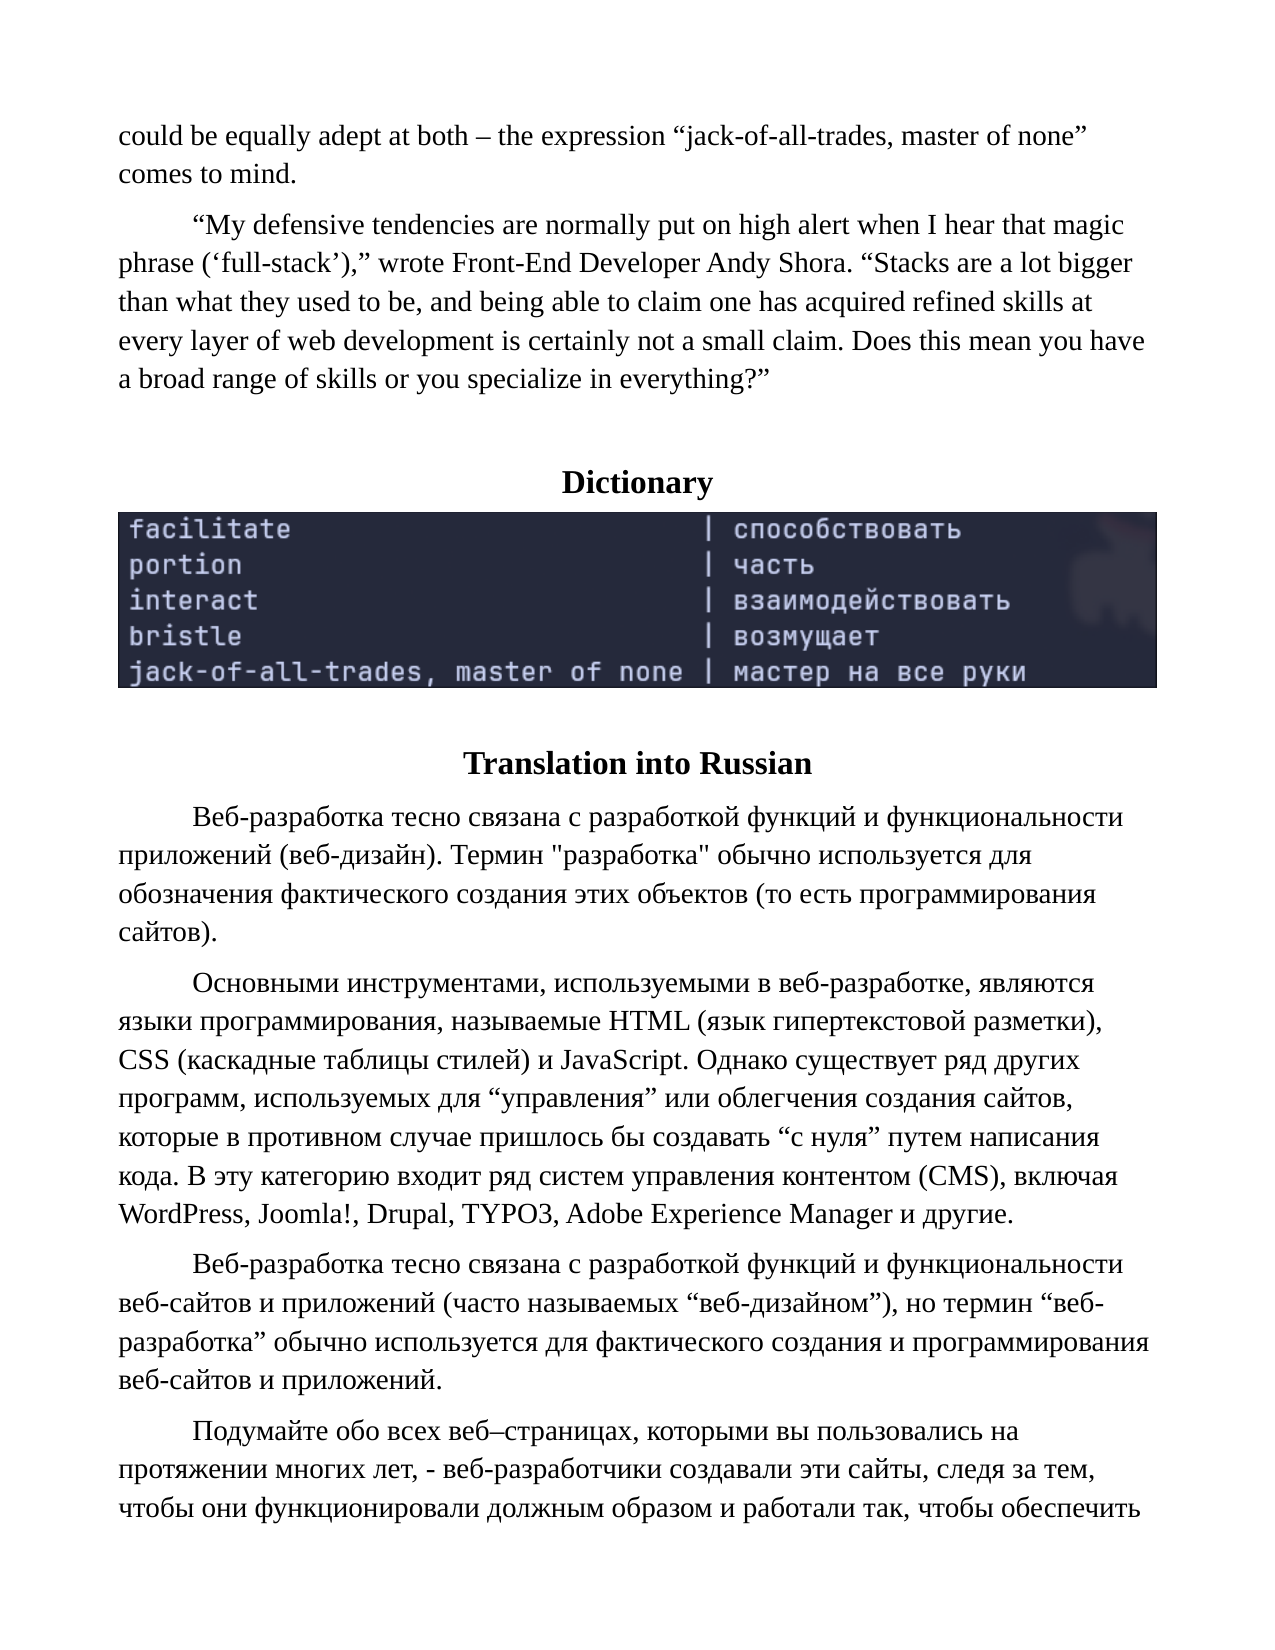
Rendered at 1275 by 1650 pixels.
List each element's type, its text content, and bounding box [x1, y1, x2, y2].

text Веб-разработка тесно связана с разработкой функций и функциональности веб-сайтов и приложений (часто называемых “веб-дизайном”), но термин “веб-разработка” обычно используется для фактического создания и программирования веб-сайтов и приложений. [118, 1247, 1157, 1396]
text Веб-разработка тесно связана с разработкой функций и функциональности приложений (веб-дизайн). Термин "разработка" обычно используется для обозначения фактического создания этих объектов (то есть программирования сайтов). [118, 799, 1157, 948]
text “My defensive tendencies are normally put on high alert when I hear that magic phrase (‘full-stack’),” wrote Front-End Developer Andy Shora. “Stacks are a lot bigger than what they used to be, and being able to claim one has acquired refined skills at every layer of web development is certainly not a small claim. Does this mean you have a broad range of skills or you specialize in everything?” [118, 207, 1157, 395]
text Подумайте обо всех веб–страницах, которыми вы пользовались на протяжении многих лет, - веб-разработчики создавали эти сайты, следя за тем, чтобы они функционировали должным образом и работали так, чтобы обеспечить [118, 1413, 1157, 1523]
text Translation into Russian [118, 743, 1157, 781]
text Dictionary [118, 462, 1157, 500]
text could be equally adept at both – the expression “jack-of-all-trades, master of none” comes to mind. [118, 118, 1157, 190]
text Основными инструментами, используемыми в веб-разработке, являются языки программирования, называемые HTML (язык гипертекстовой разметки), CSS (каскадные таблицы стилей) и JavaScript. Однако существует ряд других программ, используемых для “управления” или облегчения создания сайтов, которые в противном случае пришлось бы создавать “с нуля” путем написания кода. В эту категорию входит ряд систем управления контентом (CMS), включая WordPress, Joomla!, Drupal, TYPO3, Adobe Experience Manager и другие. [118, 965, 1157, 1230]
picture [118, 512, 1157, 688]
